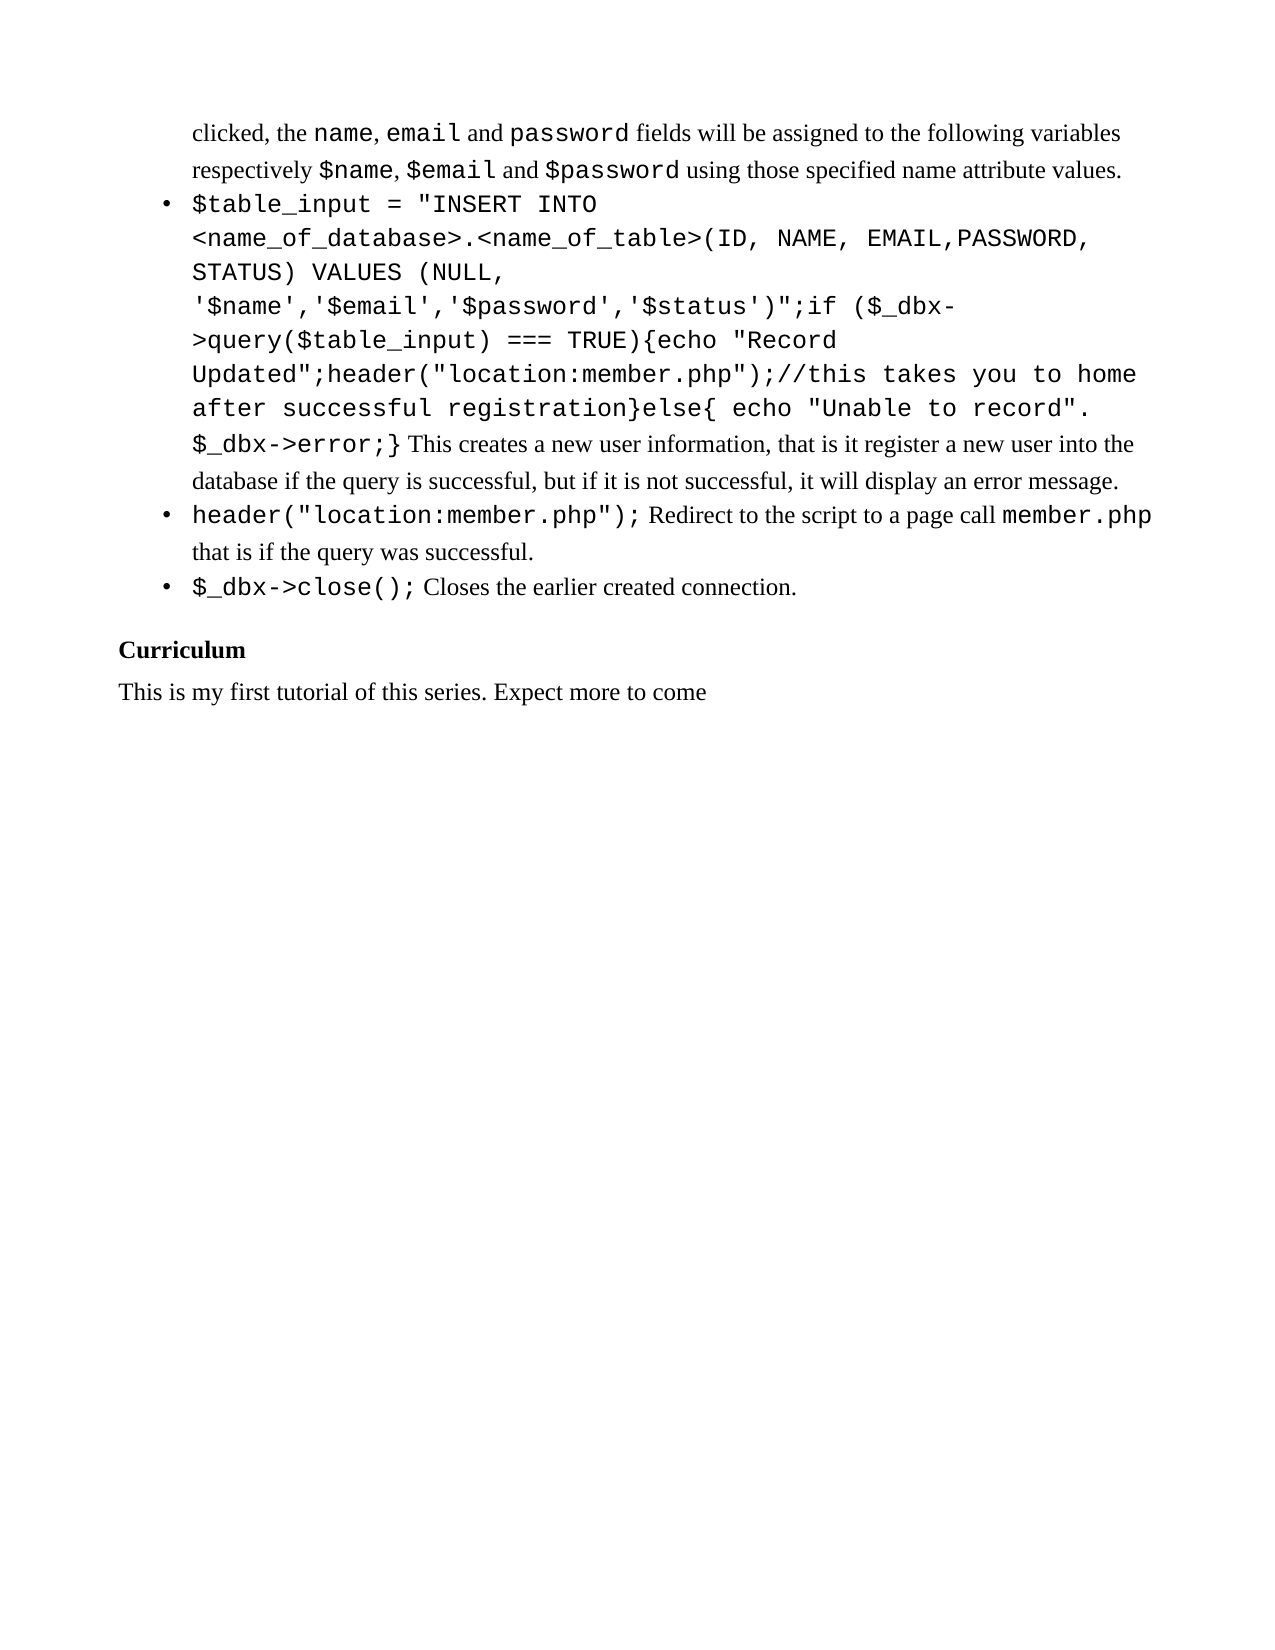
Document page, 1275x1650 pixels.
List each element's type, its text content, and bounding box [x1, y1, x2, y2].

text This is my first tutorial of this series. Expect more to come [118, 677, 1157, 706]
list header("location:member.php"); Redirect to the script to a page call member.php that is if the query was successful. [162, 501, 1157, 566]
subtitle Curriculum [118, 636, 1157, 664]
list $_dbx->close(); Closes the earlier created connection. [162, 572, 1157, 602]
list clicked, the name, email and password fields will be assigned to the following variables respectively $name, $email and $password using those specified name attribute values. [162, 118, 1157, 186]
list $table_input = "INSERT INTO <name_of_database>.<name_of_table>(ID, NAME, EMAIL,PASSWORD, STATUS) VALUES (NULL, '$name','$email','$password','$status')";if ($_dbx->query($table_input) === TRUE){echo "Record Updated";header("location:member.php");//this takes you to home after successful registration}else{ echo "Unable to record".$_dbx->error;} This creates a new user information, that is it register a new user into the database if the query is successful, but if it is not successful, it will display an error message. [162, 192, 1157, 495]
